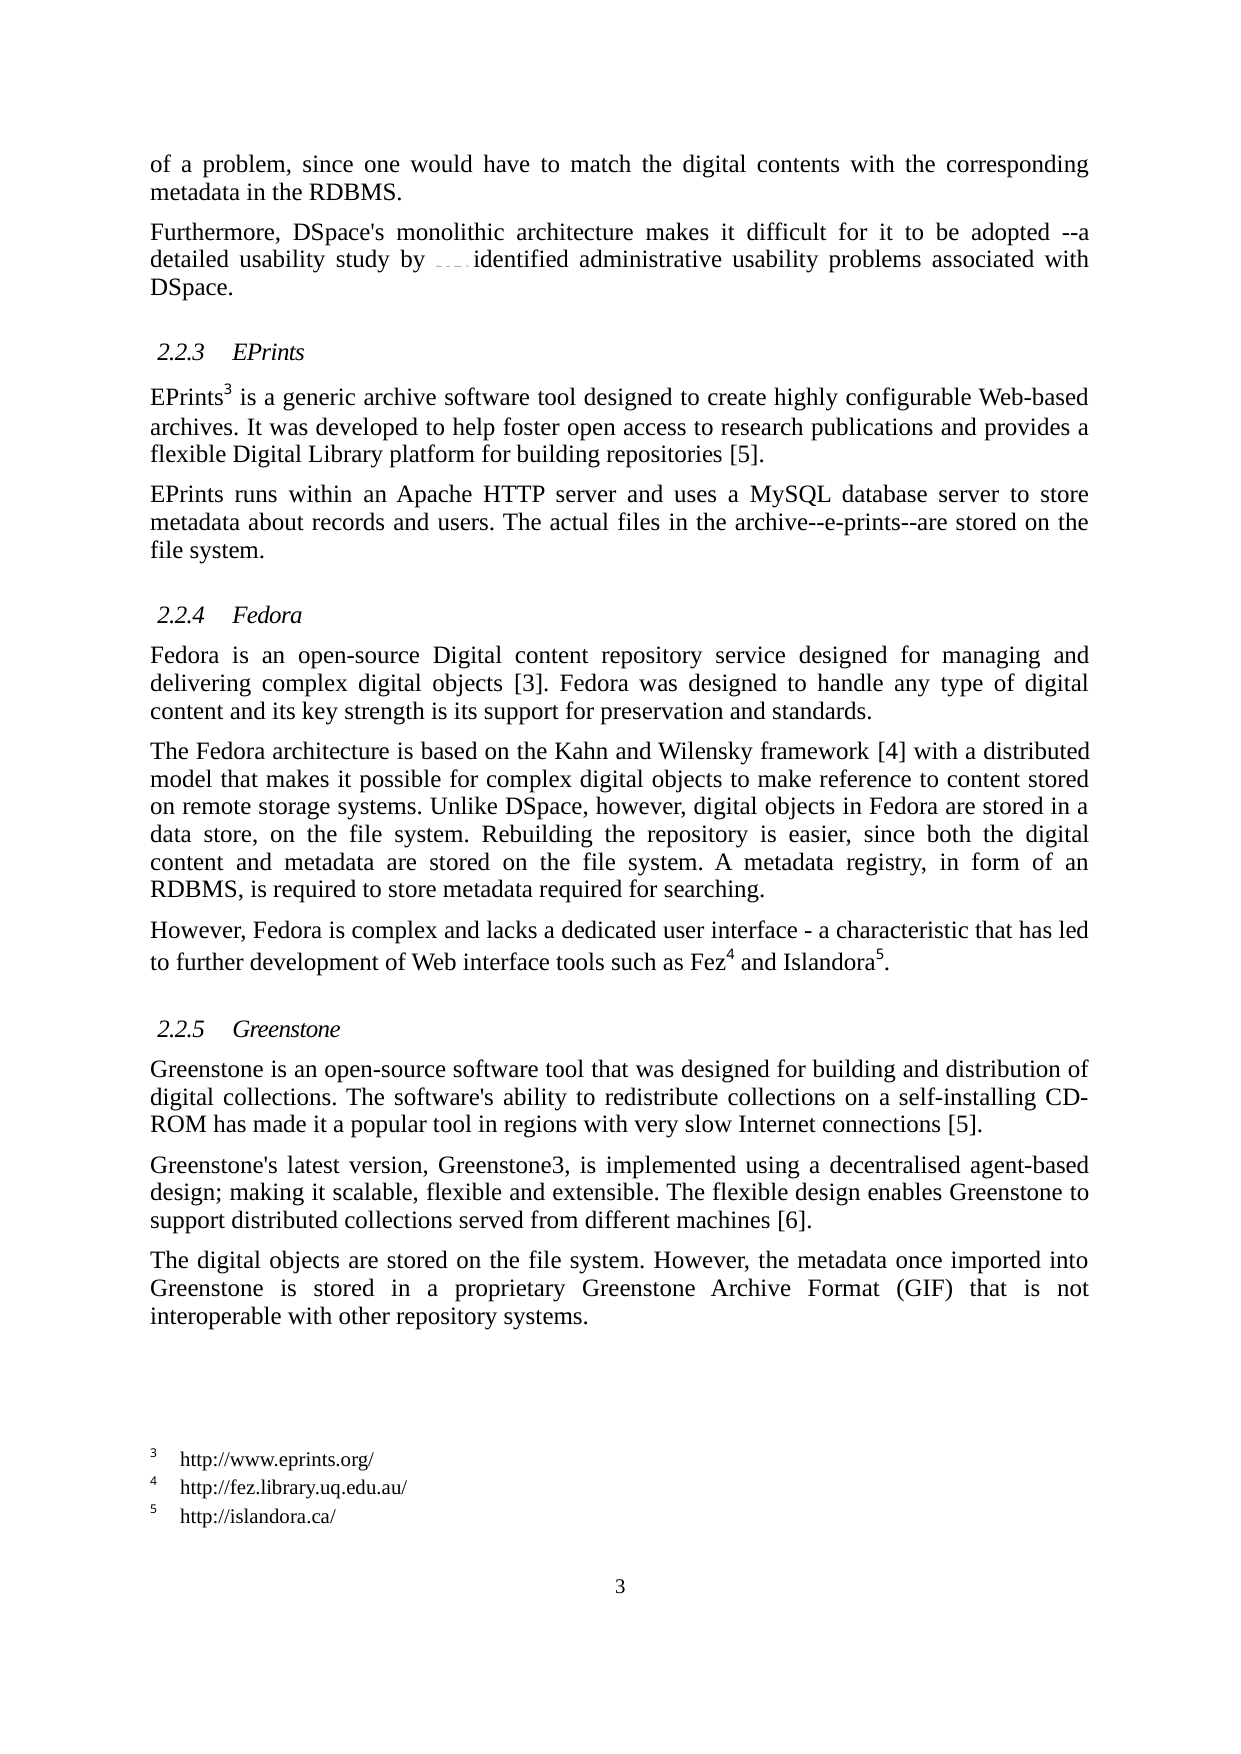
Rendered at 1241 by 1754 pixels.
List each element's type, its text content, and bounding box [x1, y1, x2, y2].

text Fedora is an open-source Digital content repository service designed for managing and delivering complex digital objects [3]. Fedora was designed to handle any type of digital content and its key strength is its support for preservation and standards. [150, 641, 1090, 724]
text EPrints is a generic archive software tool designed to create highly configurable Web-based archives. It was developed to help foster open access to research publications and provides a flexible Digital Library platform for building repositories [5]. [150, 379, 1090, 468]
text Greenstone is an open-source software tool that was designed for building and distribution of digital collections. The software's ability to redistribute collections on a self-installing CD-ROM has made it a popular tool in regions with very slow Internet connections [5]. [150, 1055, 1090, 1138]
text However, Fedora is complex and lacks a dedicated user interface - a characteristic that has led to further development of Web interface tools such as Fez and Islandora. [150, 916, 1090, 977]
subtitle Fedora [157, 601, 1090, 629]
text Greenstone's latest version, Greenstone3, is implemented using a decentralised agent-based design; making it scalable, flexible and extensible. The flexible design enables Greenstone to support distributed collections served from different machines [6]. [150, 1151, 1090, 1234]
text The Fedora architecture is based on the Kahn and Wilensky framework [4] with a distributed model that makes it possible for complex digital objects to make reference to content stored on remote storage systems. Unlike DSpace, however, digital objects in Fedora are stored in a data store, on the file system. Rebuilding the repository is easier, since both the digital content and metadata are stored on the file system. A metadata registry, in form of an RDBMS, is required to store metadata required for searching. [150, 737, 1090, 903]
text Furthermore, DSpace's monolithic architecture makes it difficult for it to be adopted --a detailed usability study by Körber and Suleman [7]⁠ identified administrative usability problems associated with DSpace. [150, 218, 1090, 301]
subtitle EPrints [157, 338, 1090, 366]
text EPrints runs within an Apache HTTP server and uses a MySQL database server to store metadata about records and users. The actual files in the archive--e-prints--are stored on the file system. [150, 481, 1090, 564]
text http://www.eprints.org/ [150, 1444, 1090, 1472]
text http://fez.library.uq.edu.au/ [150, 1472, 1090, 1501]
text The digital objects are stored on the file system. However, the metadata once imported into Greenstone is stored in a proprietary Greenstone Archive Format (GIF) that is not interoperable with other repository systems. [150, 1246, 1090, 1329]
subtitle Greenstone [157, 1015, 1090, 1043]
text of a problem, since one would have to match the digital contents with the corresponding metadata in the RDBMS. [150, 150, 1090, 205]
text http://islandora.ca/ [150, 1501, 1090, 1529]
